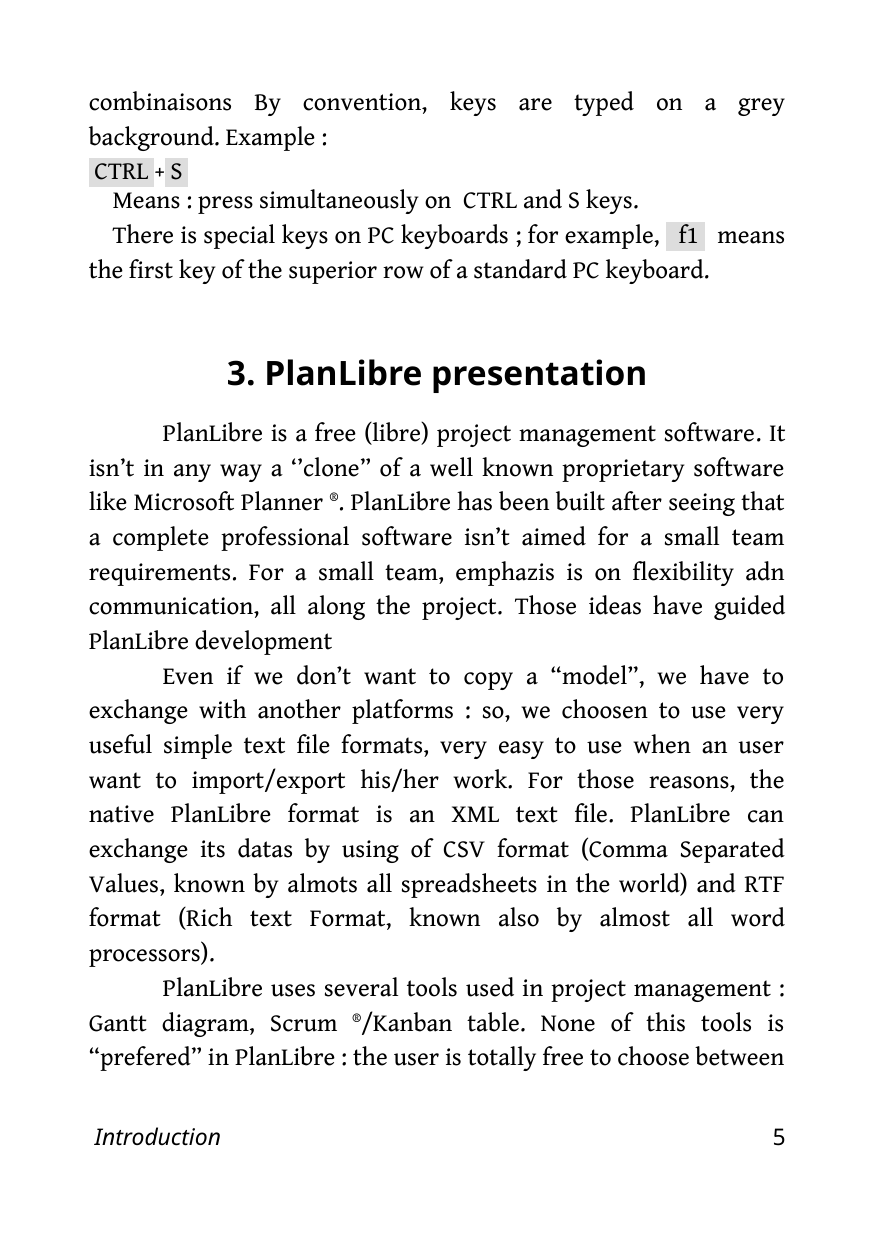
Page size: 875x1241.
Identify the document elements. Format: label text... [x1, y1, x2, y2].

text PlanLibre uses several tools used in project management : Gantt diagram, Scrum ®/Kanban table. None of this tools is “prefered” in PlanLibre : the user is totally free to choose between [88, 974, 786, 1073]
text CTRL + S [88, 158, 786, 187]
text There is special keys on PC keyboards ; for example, f1 means the first key of the superior row of a standard PC keyboard. [88, 222, 786, 285]
text combinaisons By convention, keys are typed on a grey background. Example : [88, 88, 786, 152]
text Means : press simultaneously on CTRL and S keys. [88, 187, 786, 216]
text PlanLibre is a free (libre) project management software. It isn’t in any way a ‘’clone” of a well known proprietary software like Microsoft Planner ®. PlanLibre has been built after seeing that a complete professional software isn’t aimed for a small team requirements. For a small team, emphazis is on flexibility adn communication, all along the project. Those ideas have guided PlanLibre development [88, 419, 786, 656]
subtitle 3. PlanLibre presentation [88, 350, 786, 396]
text Even if we don’t want to copy a “model”, we have to exchange with another platforms : so, we choosen to use very useful simple text file formats, very easy to use when an user want to import/export his/her work. For those reasons, the native PlanLibre format is an XML text file. PlanLibre can exchange its datas by using of CSV format (Comma Separated Values, known by almots all spreadsheets in the world) and RTF format (Rich text Format, known also by almost all word processors). [88, 662, 786, 969]
